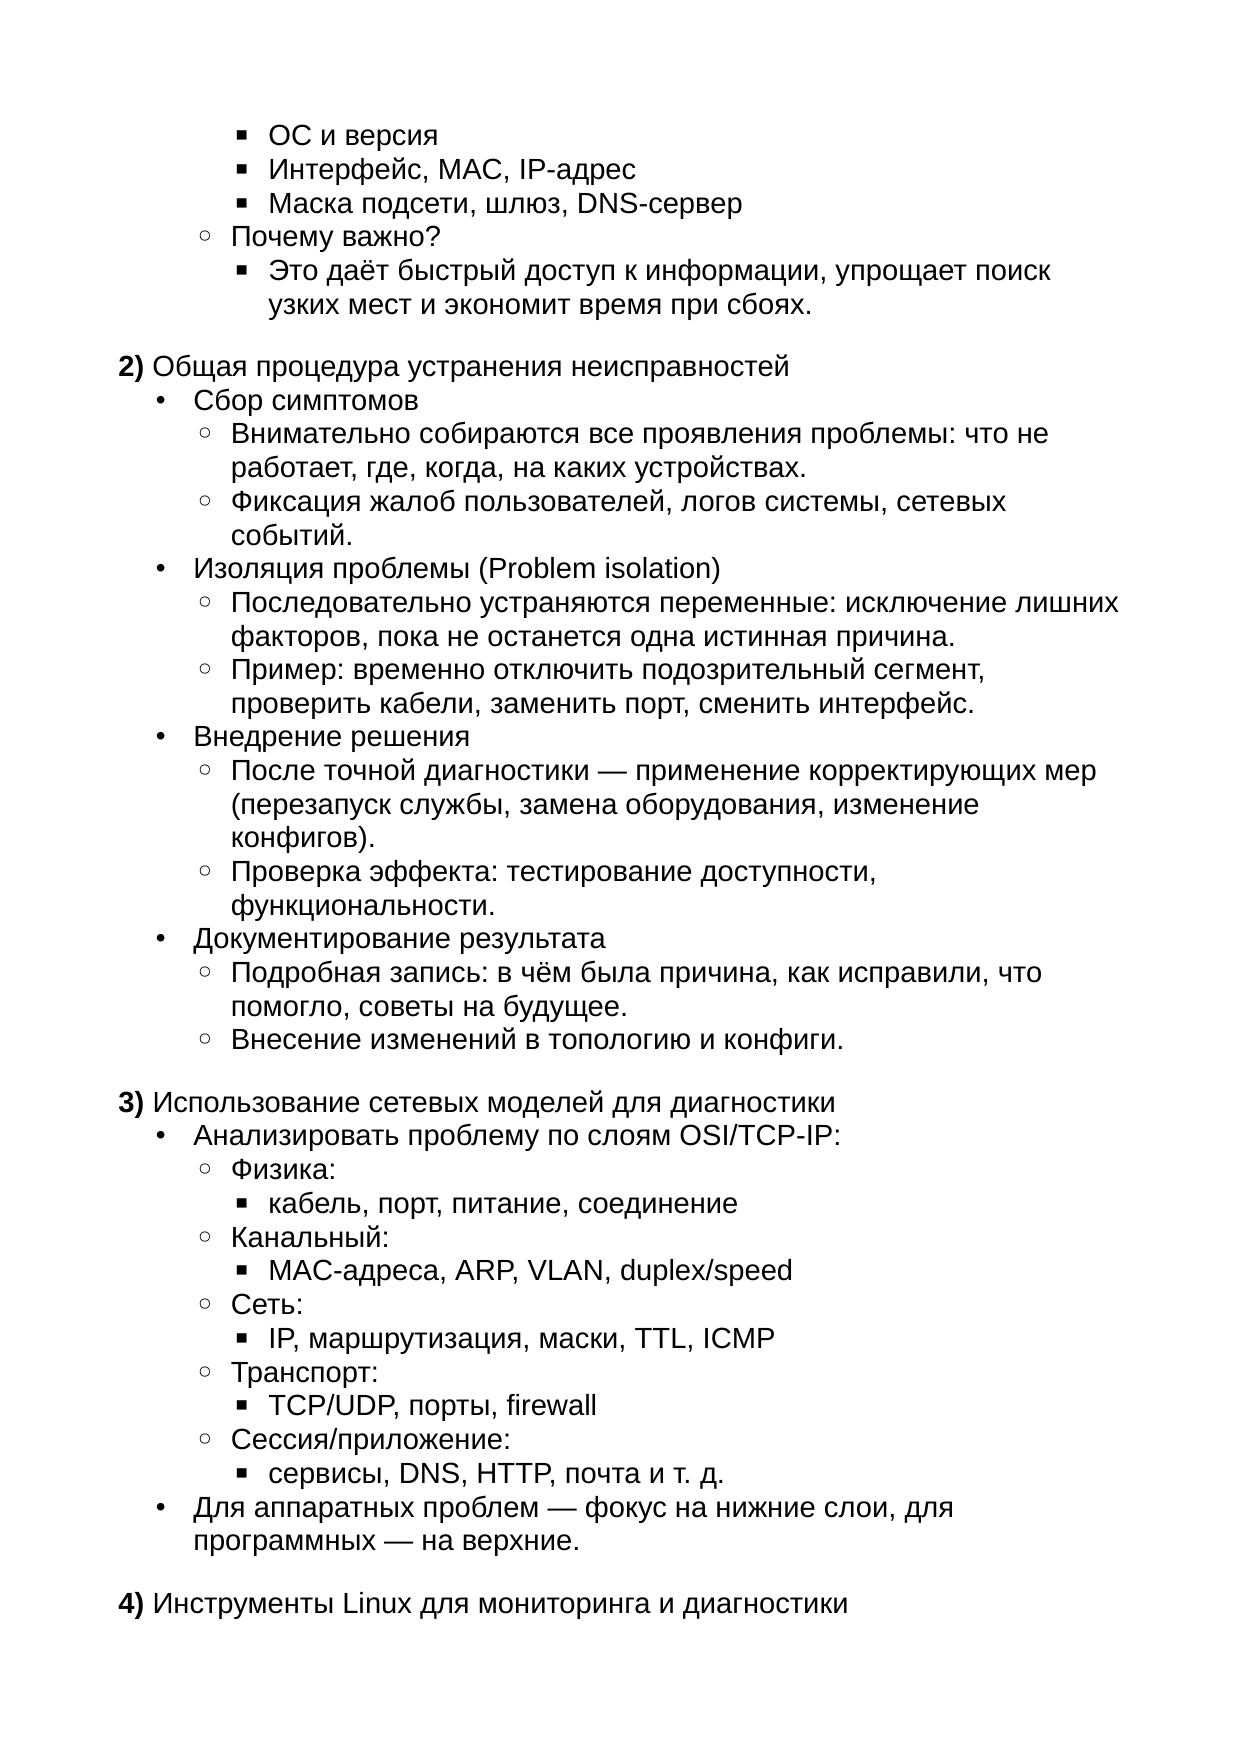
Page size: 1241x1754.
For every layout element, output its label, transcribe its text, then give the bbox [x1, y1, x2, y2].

list Фиксация жалоб пользователей, логов системы, сетевых событий. [193, 484, 1122, 551]
list IP, маршрутизация, маски, TTL, ICMP [231, 1321, 1122, 1354]
list кабель, порт, питание, соединение [231, 1186, 1122, 1219]
text 3) Использование сетевых моделей для диагностики [118, 1085, 1122, 1118]
list Подробная запись: в чём была причина, как исправили, что помогло, советы на будущее. [193, 955, 1122, 1022]
list Физика: [193, 1152, 1122, 1186]
text 4) Инструменты Linux для мониторинга и диагностики [118, 1586, 1122, 1619]
list Изоляция проблемы (Problem isolation) [156, 551, 1122, 585]
list Транспорт: [193, 1354, 1122, 1388]
text 2) Общая процедура устранения неисправностей [118, 349, 1122, 383]
list Внедрение решения [156, 719, 1122, 753]
list Документирование результата [156, 921, 1122, 955]
list Интерфейс, MAC, IP-адрес [231, 152, 1122, 186]
list Последовательно устраняются переменные: исключение лишних факторов, пока не останется одна истинная причина. [193, 585, 1122, 652]
list Анализировать проблему по слоям OSI/TCP-IP: [156, 1118, 1122, 1152]
list ОС и версия [231, 118, 1122, 152]
list Почему важно? [193, 219, 1122, 253]
list После точной диагностики — применение корректирующих мер (перезапуск службы, замена оборудования, изменение конфигов). [193, 753, 1122, 854]
list Это даёт быстрый доступ к информации, упрощает поиск узких мест и экономит время при сбоях. [231, 253, 1122, 320]
list Канальный: [193, 1219, 1122, 1253]
list Пример: временно отключить подозрительный сегмент, проверить кабели, заменить порт, сменить интерфейс. [193, 652, 1122, 719]
list Маска подсети, шлюз, DNS-сервер [231, 186, 1122, 219]
list Сбор симптомов [156, 383, 1122, 416]
list Сеть: [193, 1287, 1122, 1321]
list Проверка эффекта: тестирование доступности, функциональности. [193, 854, 1122, 921]
list Внесение изменений в топологию и конфиги. [193, 1022, 1122, 1056]
list Для аппаратных проблем — фокус на нижние слои, для программных — на верхние. [156, 1489, 1122, 1557]
list TCP/UDP, порты, firewall [231, 1388, 1122, 1422]
list сервисы, DNS, HTTP, почта и т. д. [231, 1456, 1122, 1489]
list MAC-адреса, ARP, VLAN, duplex/speed [231, 1253, 1122, 1287]
list Внимательно собираются все проявления проблемы: что не работает, где, когда, на каких устройствах. [193, 416, 1122, 484]
list Сессия/приложение: [193, 1422, 1122, 1456]
